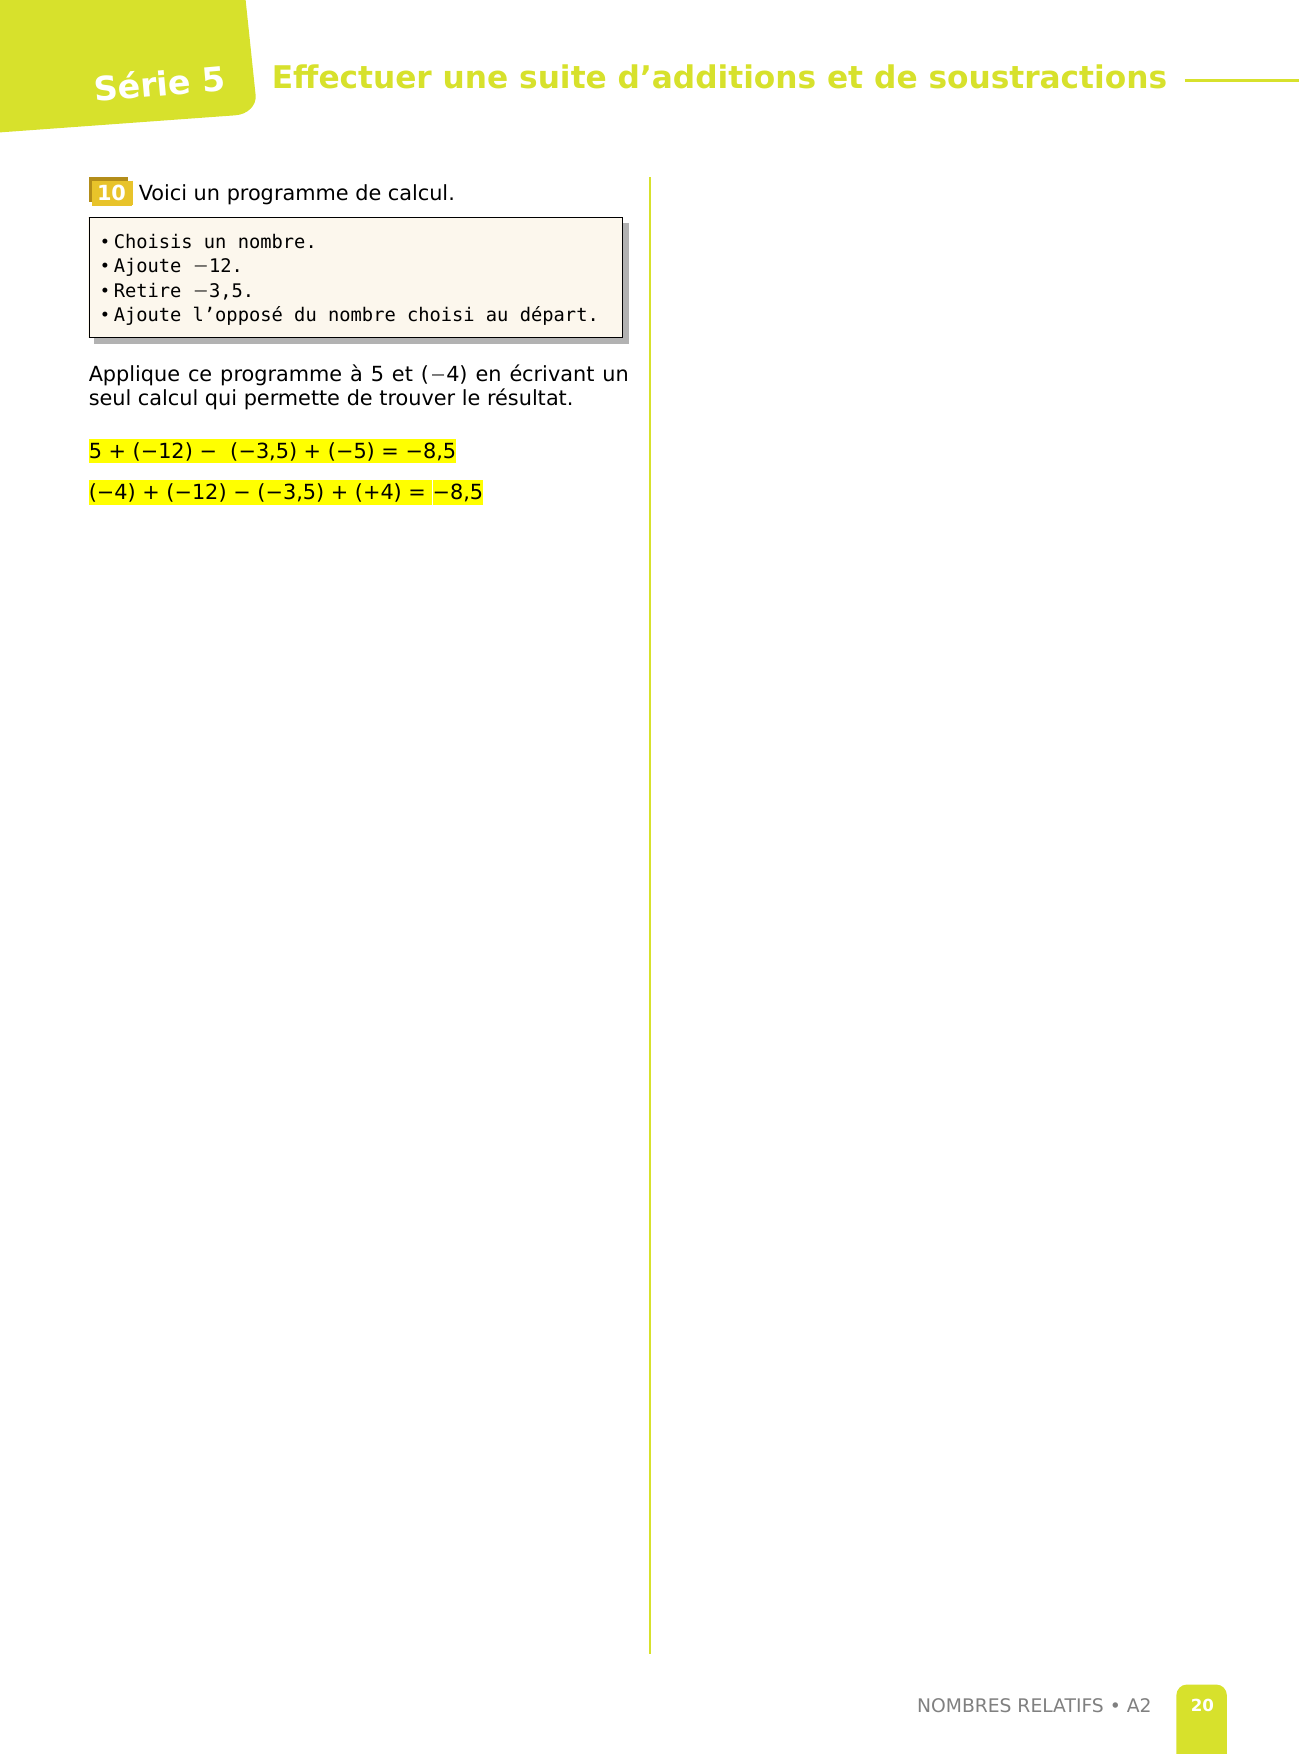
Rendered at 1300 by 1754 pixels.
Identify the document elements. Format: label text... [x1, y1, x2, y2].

list • Choisis un nombre. • Ajoute ─12. • Retire ─3,5. • Ajoute l’opposé du nombre choisi au départ. [90, 218, 622, 337]
list Applique ce programme à 5 et (─4) en écrivant un seul calcul qui permette de trouver le résultat. [88, 362, 629, 410]
subtitle Voici un programme de calcul. [128, 177, 629, 205]
list 5 + (−12) − (−3,5) + (−5) = −8,5 [88, 422, 629, 463]
list (−4) + (−12) − (−3,5) + (+4) = −8,5 [88, 463, 629, 505]
